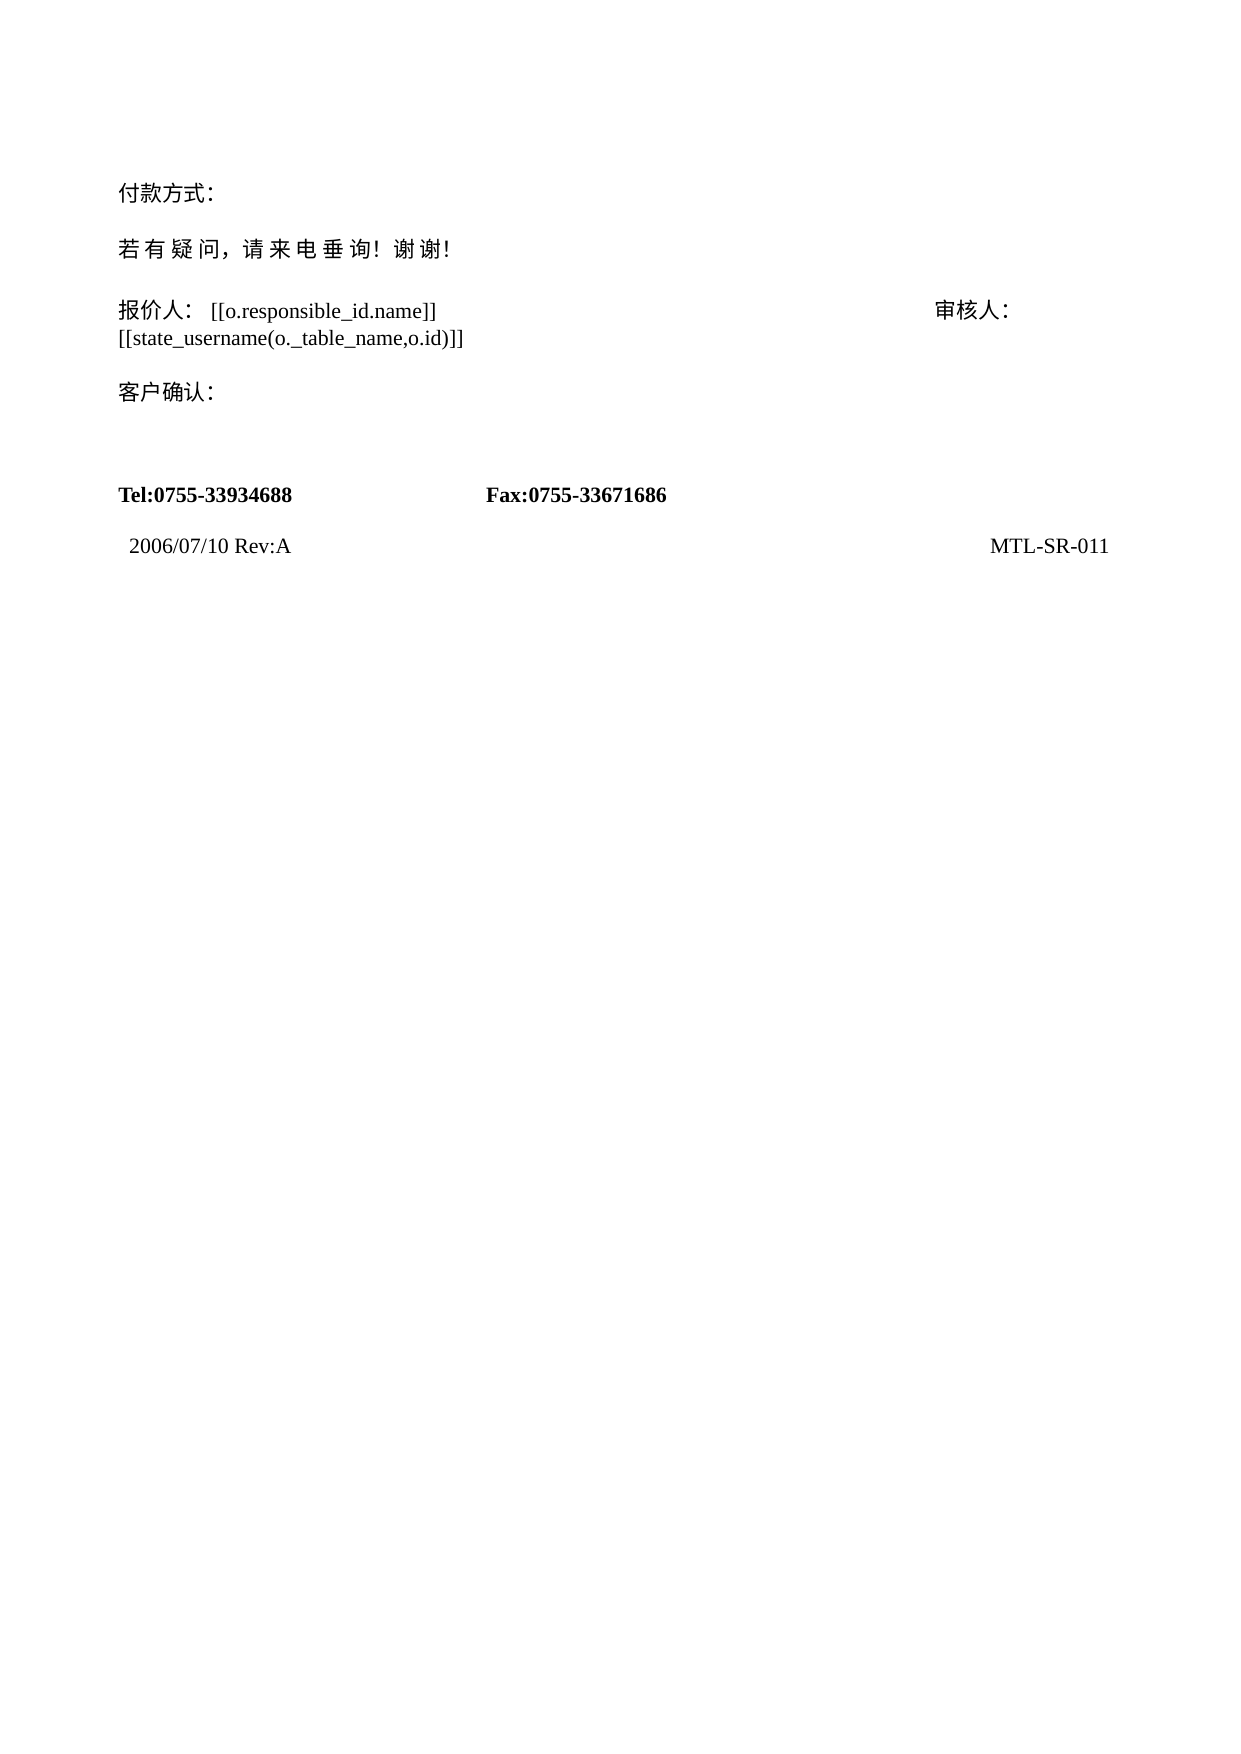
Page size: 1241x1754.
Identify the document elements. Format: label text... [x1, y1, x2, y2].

text Tel:0755-33934688 Fax:0755-33671686 [118, 482, 1122, 507]
text 报价人： [[o.responsible_id.name]] 审核人：[[state_username(o._table_name,o.id)]] [118, 293, 1122, 350]
text 若 有 疑 问，请 来 电 垂 询！谢 谢！ [118, 232, 1122, 264]
text 客户确认： [118, 375, 1122, 407]
text 付款方式： [118, 176, 1122, 207]
text 2006/07/10 Rev:A MTL-SR-011 [118, 533, 1122, 558]
